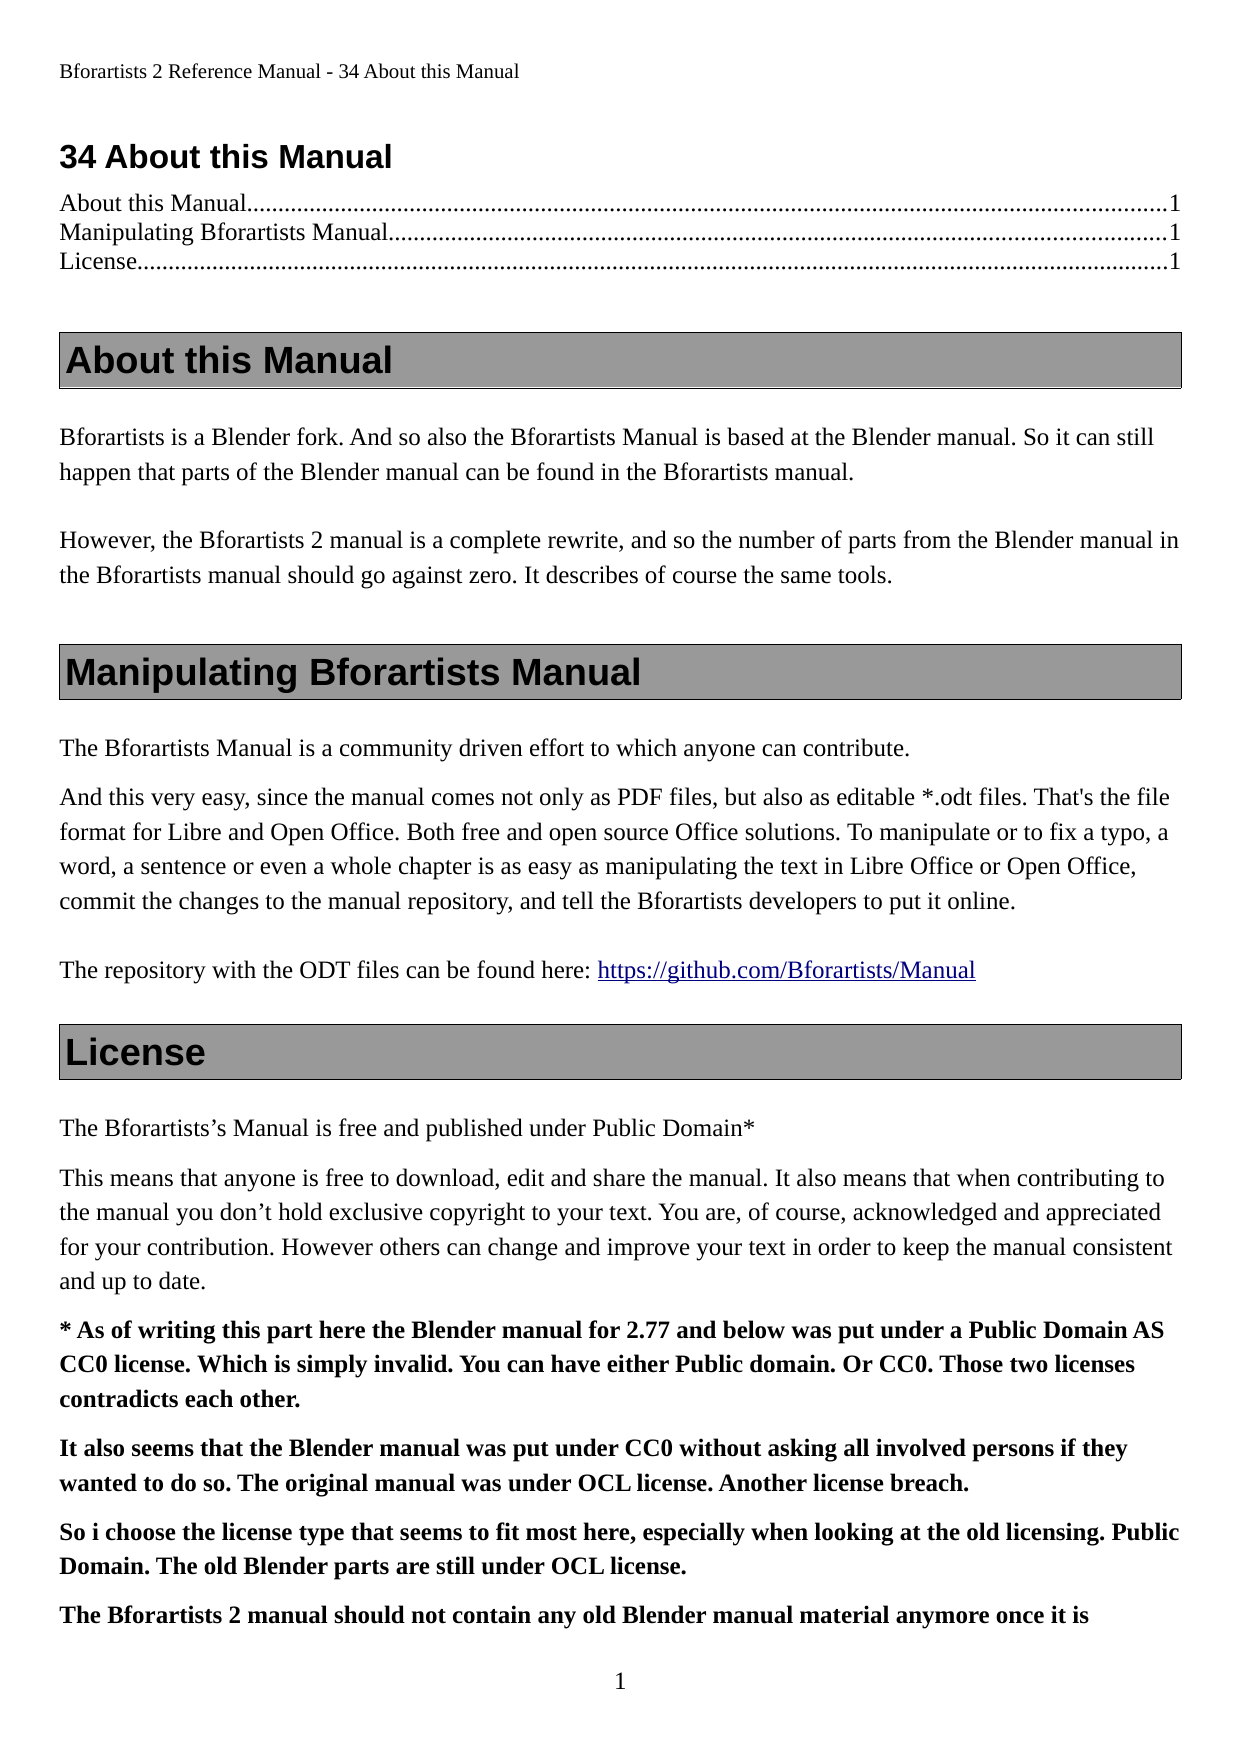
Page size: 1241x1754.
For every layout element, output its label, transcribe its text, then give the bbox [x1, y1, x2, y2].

table_header Manipulating Bforartists Manual [60, 645, 1181, 699]
text This means that anyone is free to download, edit and share the manual. It also means that when contributing to the manual you don’t hold exclusive copyright to your text. You are, of course, acknowledged and appreciated for your contribution. However others can change and improve your text in order to keep the manual consistent and up to date. [59, 1163, 1181, 1295]
text The Bforartists 2 manual should not contain any old Blender manual material anymore once it is [59, 1600, 1181, 1629]
text Bforartists is a Blender fork. And so also the Bforartists Manual is based at the Blender manual. So it can still happen that parts of the Blender manual can be found in the Bforartists manual. [59, 422, 1181, 485]
text * As of writing this part here the Blender manual for 2.77 and below was put under a Public Domain AS CC0 license. Which is simply invalid. You can have either Public domain. Or CC0. Those two licenses contradicts each other. [59, 1315, 1181, 1413]
text The repository with the ODT files can be found here: https://github.com/Bforartists/Manual [59, 955, 1181, 983]
text However, the Bforartists 2 manual is a complete rewrite, and so the number of parts from the Blender manual in the Bforartists manual should go against zero. It describes of course the same tools. [59, 526, 1181, 589]
subtitle 34 About this Manual [59, 138, 1181, 176]
table_header About this Manual [60, 333, 1181, 387]
text It also seems that the Blender manual was put under CC0 without asking all involved persons if they wanted to do so. The original manual was under OCL license. Another license breach. [59, 1433, 1181, 1496]
text The Bforartists’s Manual is free and published under Public Domain* [59, 1080, 1181, 1142]
text Manipulating Bforartists Manual 1 [59, 217, 1181, 246]
table_header License [60, 1025, 1181, 1079]
text License 1 [59, 246, 1181, 275]
text And this very easy, since the manual comes not only as PDF files, but also as editable *.odt files. That's the file format for Libre and Open Office. Both free and open source Office solutions. To manipulate or to fix a typo, a word, a sentence or even a whole chapter is as easy as manipulating the text in Libre Office or Open Office, commit the changes to the manual repository, and tell the Bforartists developers to put it online. [59, 782, 1181, 914]
text The Bforartists Manual is a community driven effort to which anyone can contribute. [59, 733, 1181, 762]
text About this Manual 1 [59, 188, 1181, 217]
text So i choose the license type that seems to fit most here, especially when looking at the old licensing. Public Domain. The old Blender parts are still under OCL license. [59, 1517, 1181, 1580]
